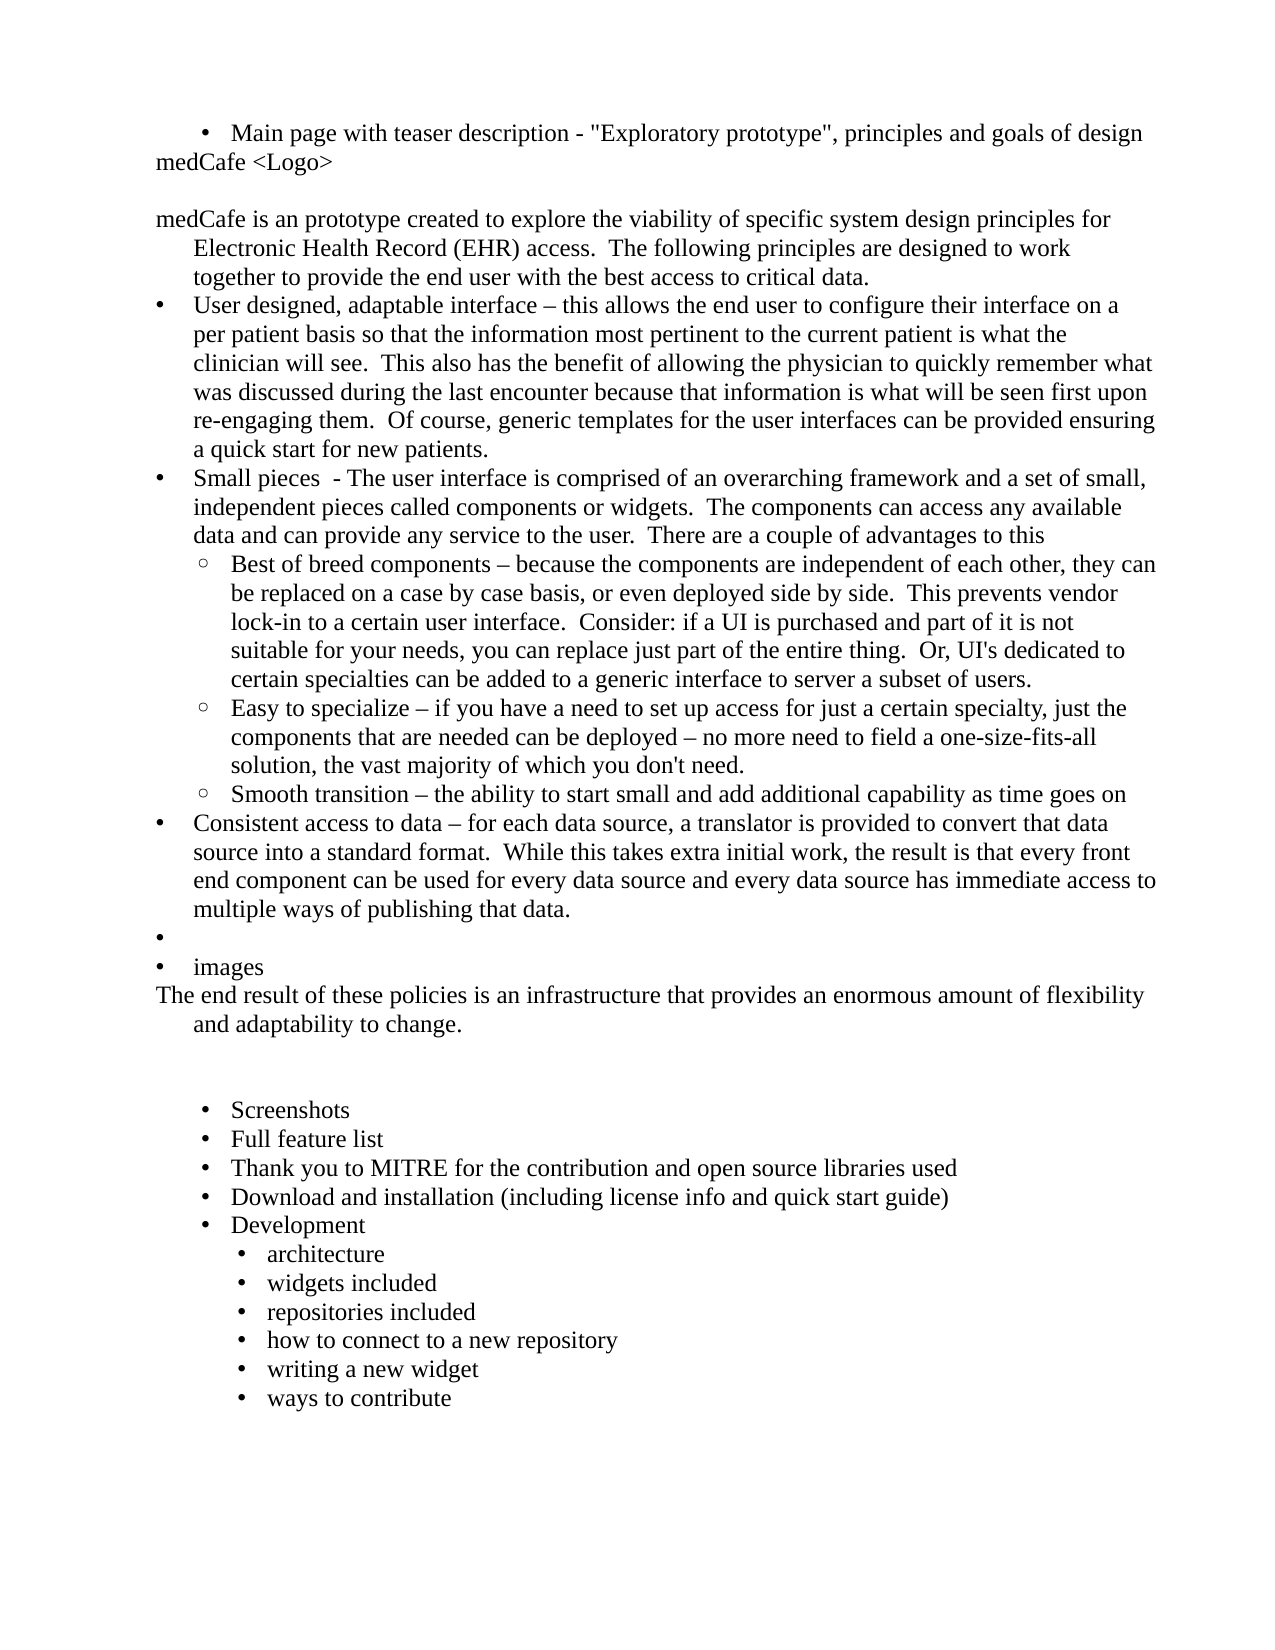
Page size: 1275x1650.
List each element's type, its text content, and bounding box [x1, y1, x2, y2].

list widgets included [237, 1268, 1157, 1297]
list Download and installation (including license info and quick start guide) [201, 1182, 1157, 1211]
text medCafe is an prototype created to explore the viability of specific system design principles for Electronic Health Record (EHR) access. The following principles are designed to work together to provide the end user with the best access to critical data. [156, 204, 1157, 291]
list Consistent access to data – for each data source, a translator is provided to convert that data source into a standard format. While this takes extra initial work, the result is that every front end component can be used for every data source and every data source has immediate access to multiple ways of publishing that data. [156, 808, 1157, 923]
list architecture [237, 1239, 1157, 1268]
list Screenshots [201, 1096, 1157, 1124]
list Development [201, 1211, 1157, 1239]
list Main page with teaser description - "Exploratory prototype", principles and goals of design [201, 118, 1157, 147]
list Easy to specialize – if you have a need to set up access for just a certain specialty, just the components that are needed can be deployed – no more need to field a one-size-fits-all solution, the vast majority of which you don't need. [193, 693, 1157, 779]
list images [156, 952, 1157, 981]
text The end result of these policies is an infrastructure that provides an enormous amount of flexibility and adaptability to change. [156, 981, 1157, 1038]
list repositories included [237, 1297, 1157, 1326]
list how to connect to a new repository [237, 1326, 1157, 1354]
list Full feature list [201, 1124, 1157, 1153]
list Thank you to MITRE for the contribution and open source libraries used [201, 1153, 1157, 1182]
list writing a new widget [237, 1354, 1157, 1383]
list Best of breed components – because the components are independent of each other, they can be replaced on a case by case basis, or even deployed side by side. This prevents vendor lock-in to a certain user interface. Consider: if a UI is purchased and part of it is not suitable for your needs, you can replace just part of the entire thing. Or, UI's dedicated to certain specialties can be added to a generic interface to server a subset of users. [193, 549, 1157, 693]
list Smooth transition – the ability to start small and add additional capability as time goes on [193, 779, 1157, 808]
list ways to contribute [237, 1383, 1157, 1412]
list User designed, adaptable interface – this allows the end user to configure their interface on a per patient basis so that the information most pertinent to the current patient is what the clinician will see. This also has the benefit of allowing the physician to quickly remember what was discussed during the last encounter because that information is what will be seen first upon re-engaging them. Of course, generic templates for the user interfaces can be provided ensuring a quick start for new patients. [156, 291, 1157, 463]
text medCafe <Logo> [156, 147, 1157, 176]
list Small pieces - The user interface is comprised of an overarching framework and a set of small, independent pieces called components or widgets. The components can access any available data and can provide any service to the user. There are a couple of advantages to this [156, 463, 1157, 549]
